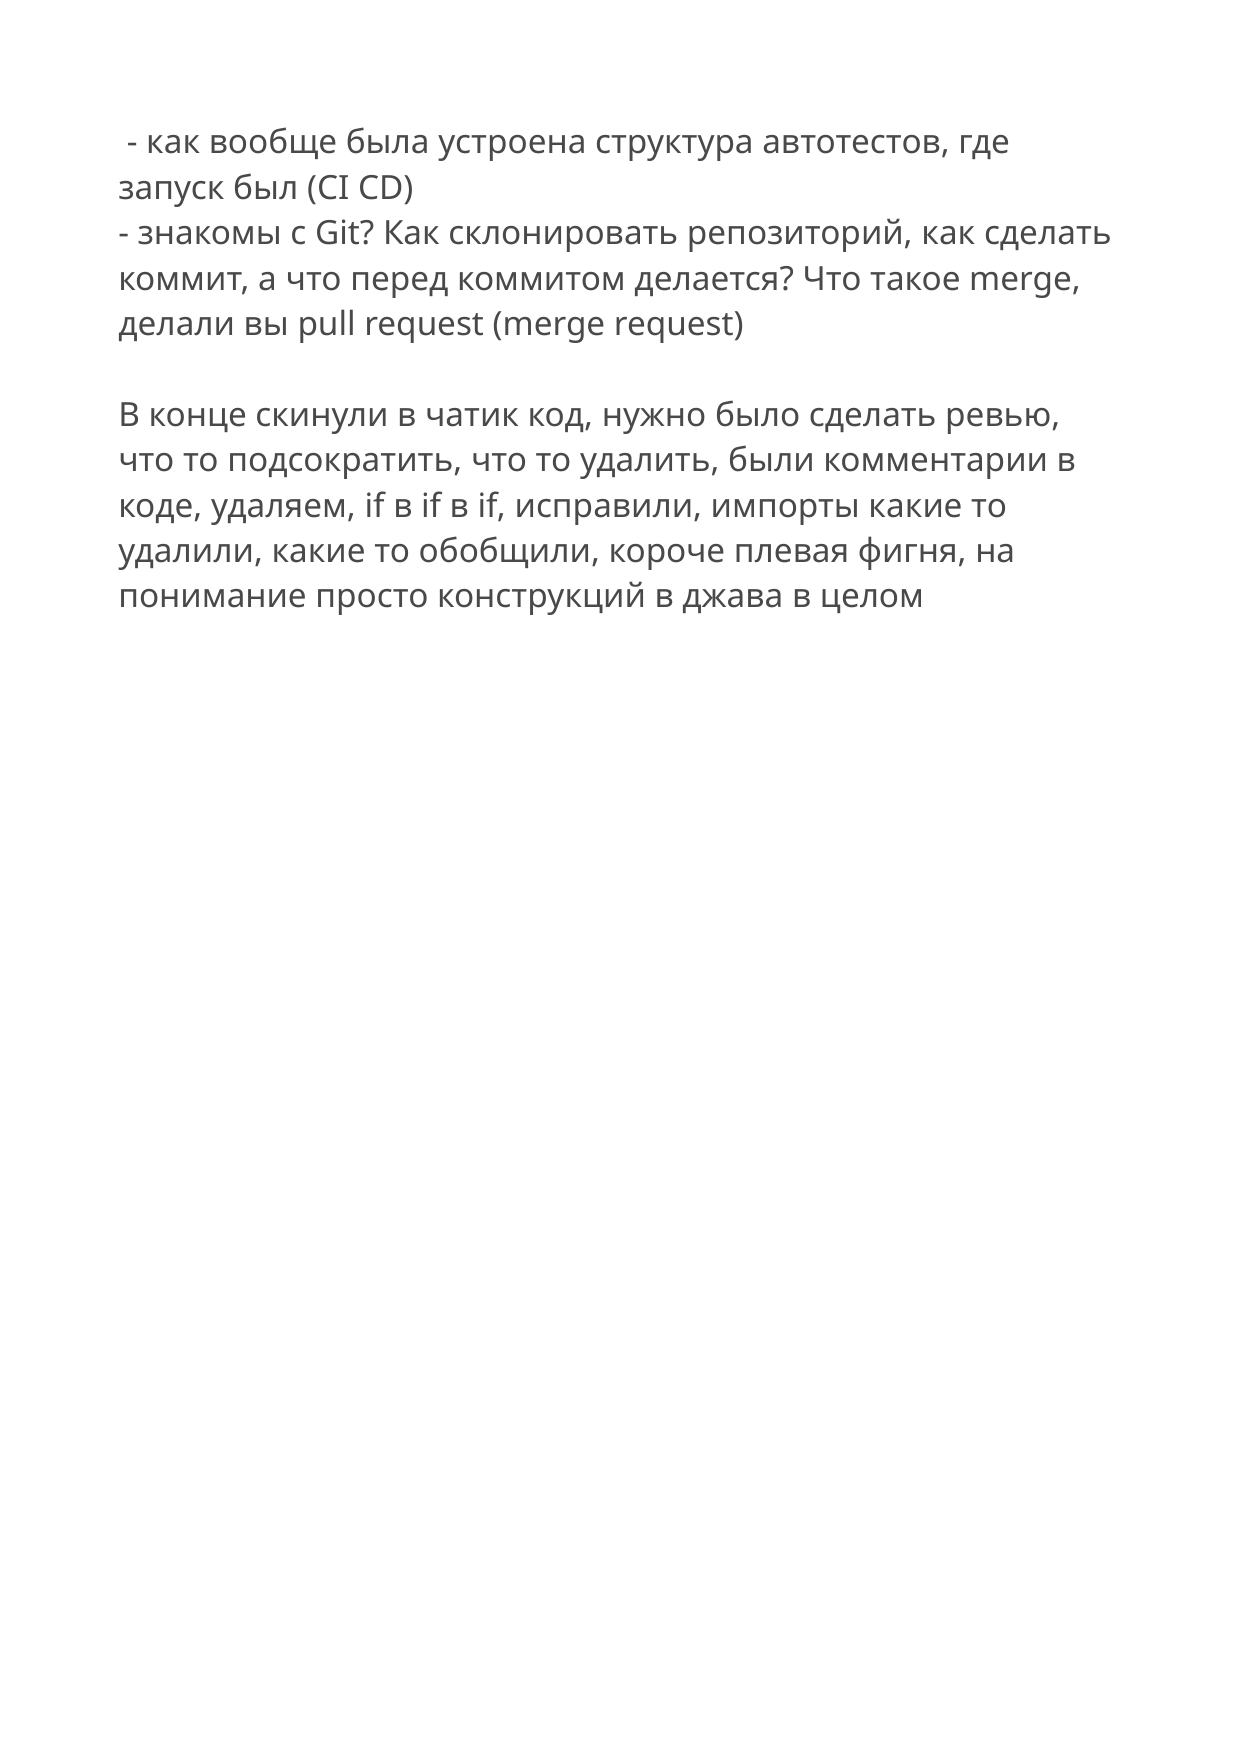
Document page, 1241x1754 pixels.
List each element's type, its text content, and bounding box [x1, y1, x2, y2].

text В конце скинули в чатик код, нужно было сделать ревью, что то подсократить, что то удалить, были комментарии в коде, удаляем, if в if в if, исправили, импорты какие то удалили, какие то обобщили, короче плевая фигня, на понимание просто конструкций в джава в целом [118, 391, 1122, 618]
text - как вообще была устроена структура автотестов, где запуск был (CI CD) [118, 118, 1122, 209]
text - знакомы с Git? Как склонировать репозиторий, как сделать коммит, а что перед коммитом делается? Что такое merge, делали вы pull request (merge request) [118, 209, 1122, 345]
